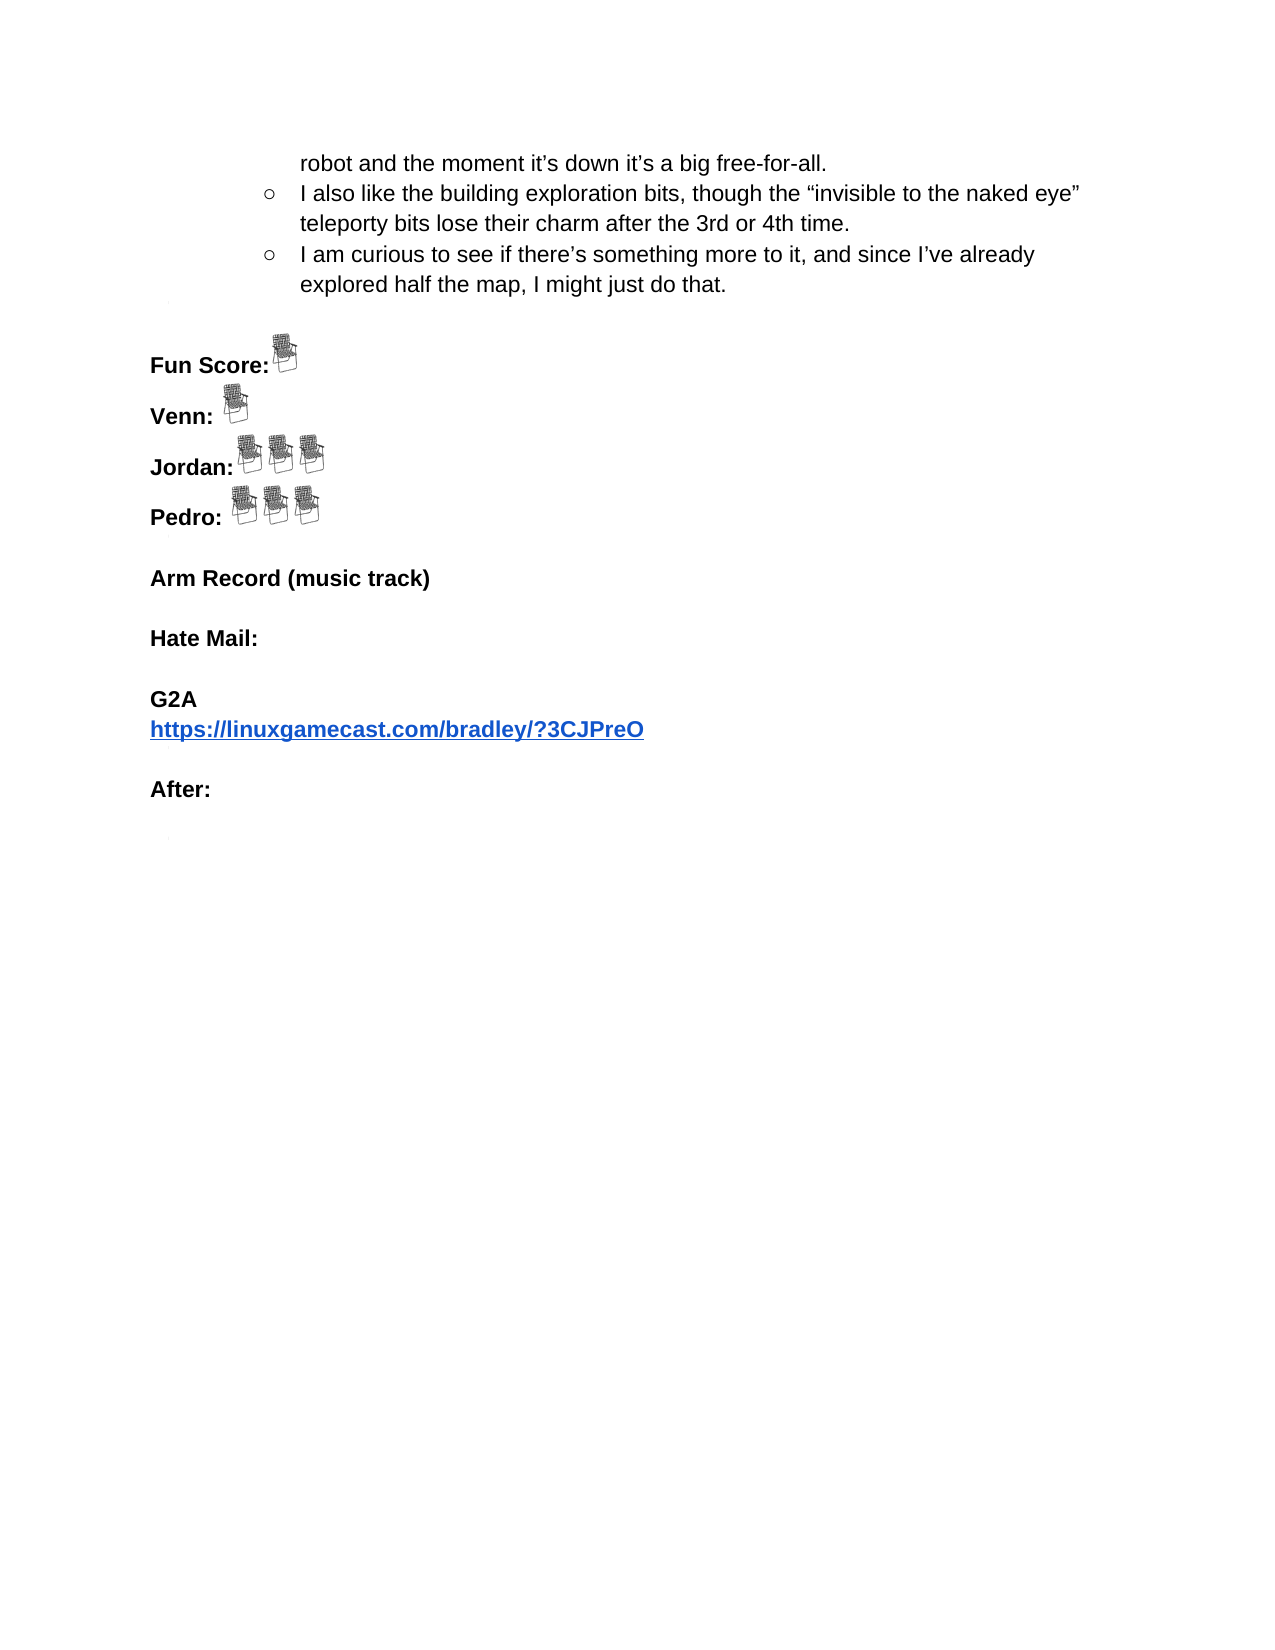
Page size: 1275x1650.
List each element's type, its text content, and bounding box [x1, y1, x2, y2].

text https://linuxgamecast.com/bradley/?3CJPreO [150, 716, 1125, 742]
text Arm Record (music track) [150, 565, 1125, 591]
list I am curious to see if there’s something more to it, and since I’ve already explored half the map, I might just do that. [262, 241, 1125, 297]
list I also like the building exploration bits, though the “invisible to the naked eye” teleporty bits lose their charm after the 3rd or 4th time. [262, 180, 1125, 237]
picture [220, 382, 252, 425]
text Hate Mail: [150, 625, 1125, 652]
text G2A [150, 686, 1125, 712]
picture [269, 331, 301, 374]
list robot and the moment it’s down it’s a big free-for-all. [262, 150, 1125, 176]
text Fun Score: [150, 331, 1125, 378]
text Jordan: Pedro: [150, 433, 1125, 531]
picture [234, 432, 328, 475]
text After: [150, 776, 1125, 803]
picture [228, 483, 323, 526]
text Venn: [150, 382, 1125, 429]
